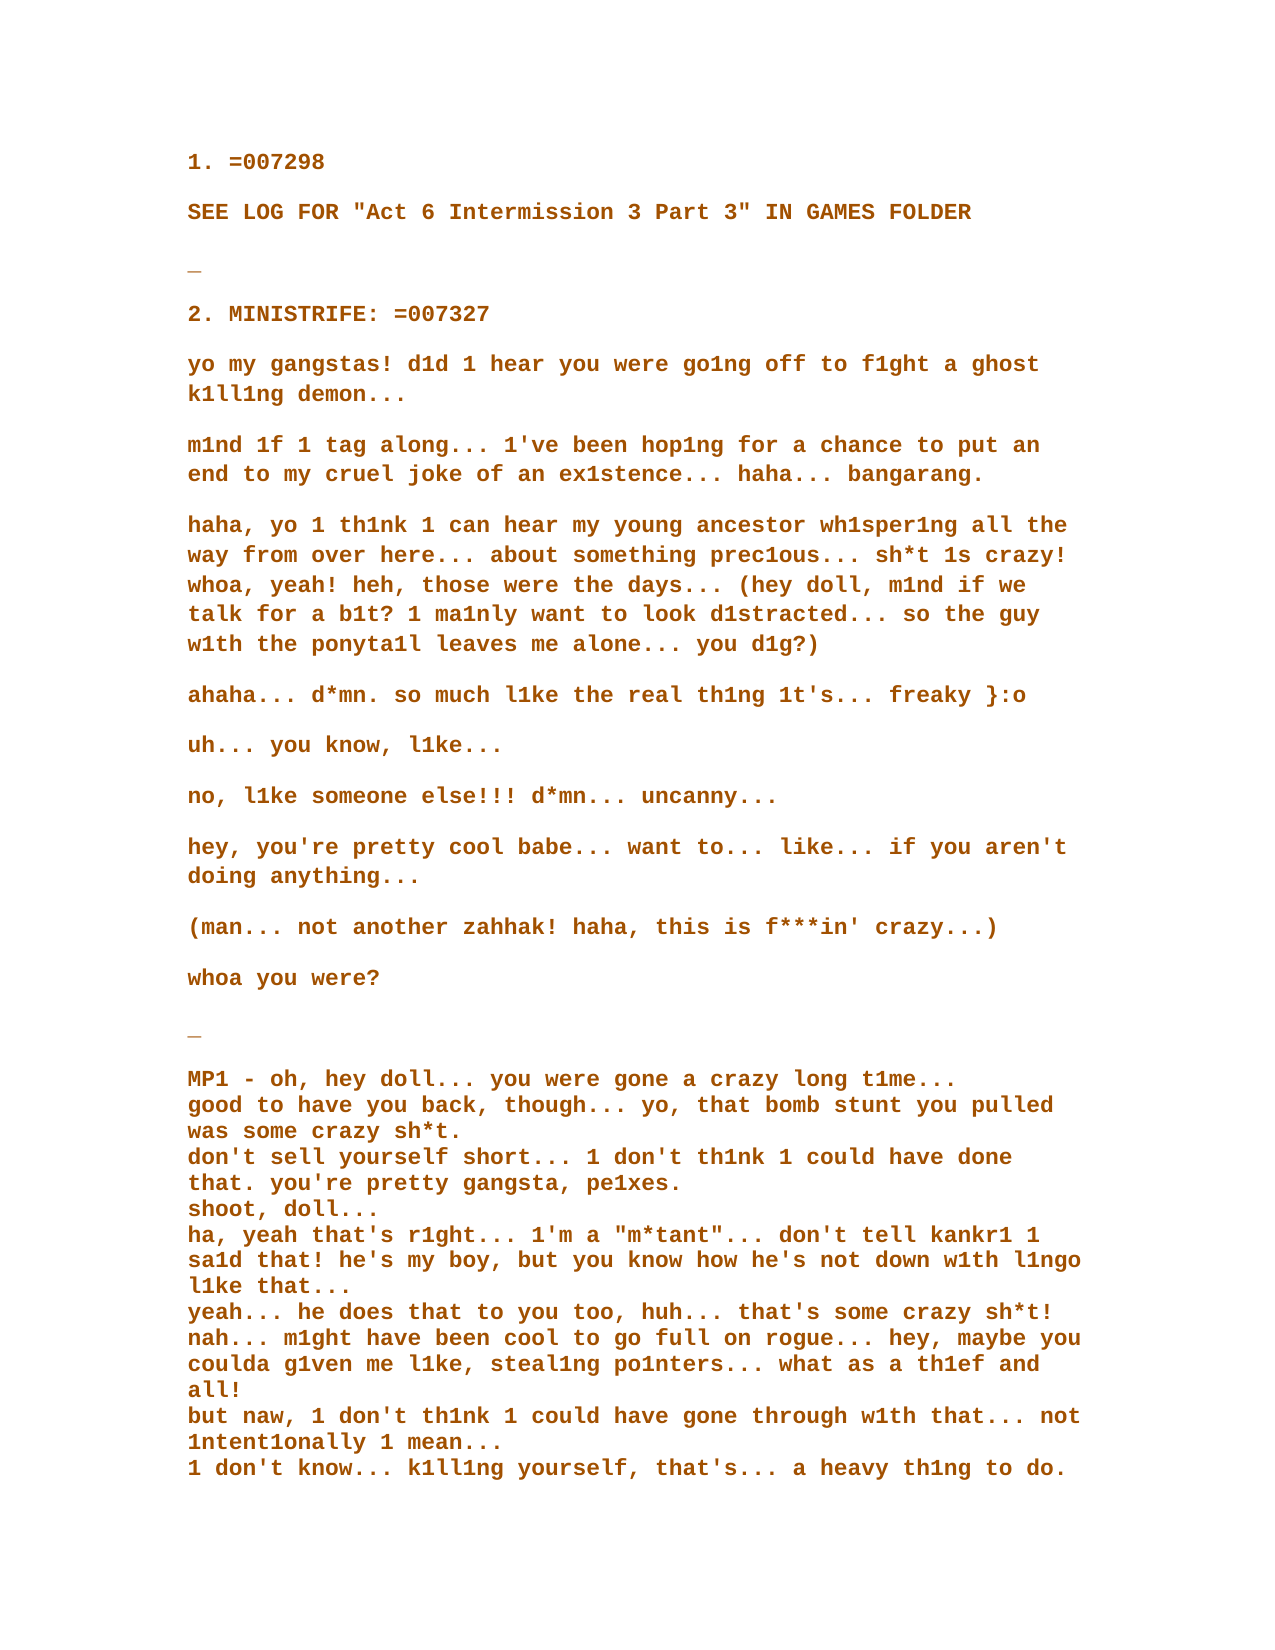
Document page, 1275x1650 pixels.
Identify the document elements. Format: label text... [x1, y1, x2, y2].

text yo my gangstas! d1d 1 hear you were go1ng off to f1ght a ghost k1ll1ng demon... [187, 352, 1087, 408]
text _ [187, 1017, 1087, 1043]
text MP1 - oh, hey doll... you were gone a crazy long t1me... [187, 1067, 1087, 1093]
text nah... m1ght have been cool to go full on rogue... hey, maybe you coulda g1ven me l1ke, steal1ng po1nters... what as a th1ef and all! [187, 1327, 1087, 1404]
text 1. =007298 [187, 150, 1087, 176]
text but naw, 1 don't th1nk 1 could have gone through w1th that... not 1ntent1onally 1 mean... [187, 1404, 1087, 1456]
text ha, yeah that's r1ght... 1'm a "m*tant"... don't tell kankr1 1 sa1d that! he's my boy, but you know how he's not down w1th l1ngo l1ke that... [187, 1223, 1087, 1301]
text shoot, doll... [187, 1197, 1087, 1223]
text m1nd 1f 1 tag along... 1've been hop1ng for a chance to put an end to my cruel joke of an ex1stence... haha... bangarang. [187, 433, 1087, 489]
text haha, yo 1 th1nk 1 can hear my young ancestor wh1sper1ng all the way from over here... about something prec1ous... sh*t 1s crazy!whoa, yeah! heh, those were the days... (hey doll, m1nd if we talk for a b1t? 1 ma1nly want to look d1stracted... so the guy w1th the ponyta1l leaves me alone... you d1g?) [187, 513, 1087, 658]
text 1 don't know... k1ll1ng yourself, that's... a heavy th1ng to do. [187, 1456, 1087, 1482]
text SEE LOG FOR "Act 6 Intermission 3 Part 3" IN GAMES FOLDER [187, 201, 1087, 227]
text don't sell yourself short... 1 don't th1nk 1 could have done that. you're pretty gangsta, pe1xes. [187, 1145, 1087, 1197]
text hey, you're pretty cool babe... want to... like... if you aren't doing anything... [187, 835, 1087, 891]
text ahaha... d*mn. so much l1ke the real th1ng 1t's... freaky }:o [187, 683, 1087, 709]
text uh... you know, l1ke... [187, 734, 1087, 760]
text whoa you were? [187, 966, 1087, 992]
text no, l1ke someone else!!! d*mn... uncanny... [187, 784, 1087, 810]
text yeah... he does that to you too, huh... that's some crazy sh*t! [187, 1301, 1087, 1327]
text _ [187, 251, 1087, 277]
text good to have you back, though... yo, that bomb stunt you pulled was some crazy sh*t. [187, 1093, 1087, 1145]
text 2. MINISTRIFE: =007327 [187, 302, 1087, 328]
text (man... not another zahhak! haha, this is f***in' crazy...) [187, 915, 1087, 941]
